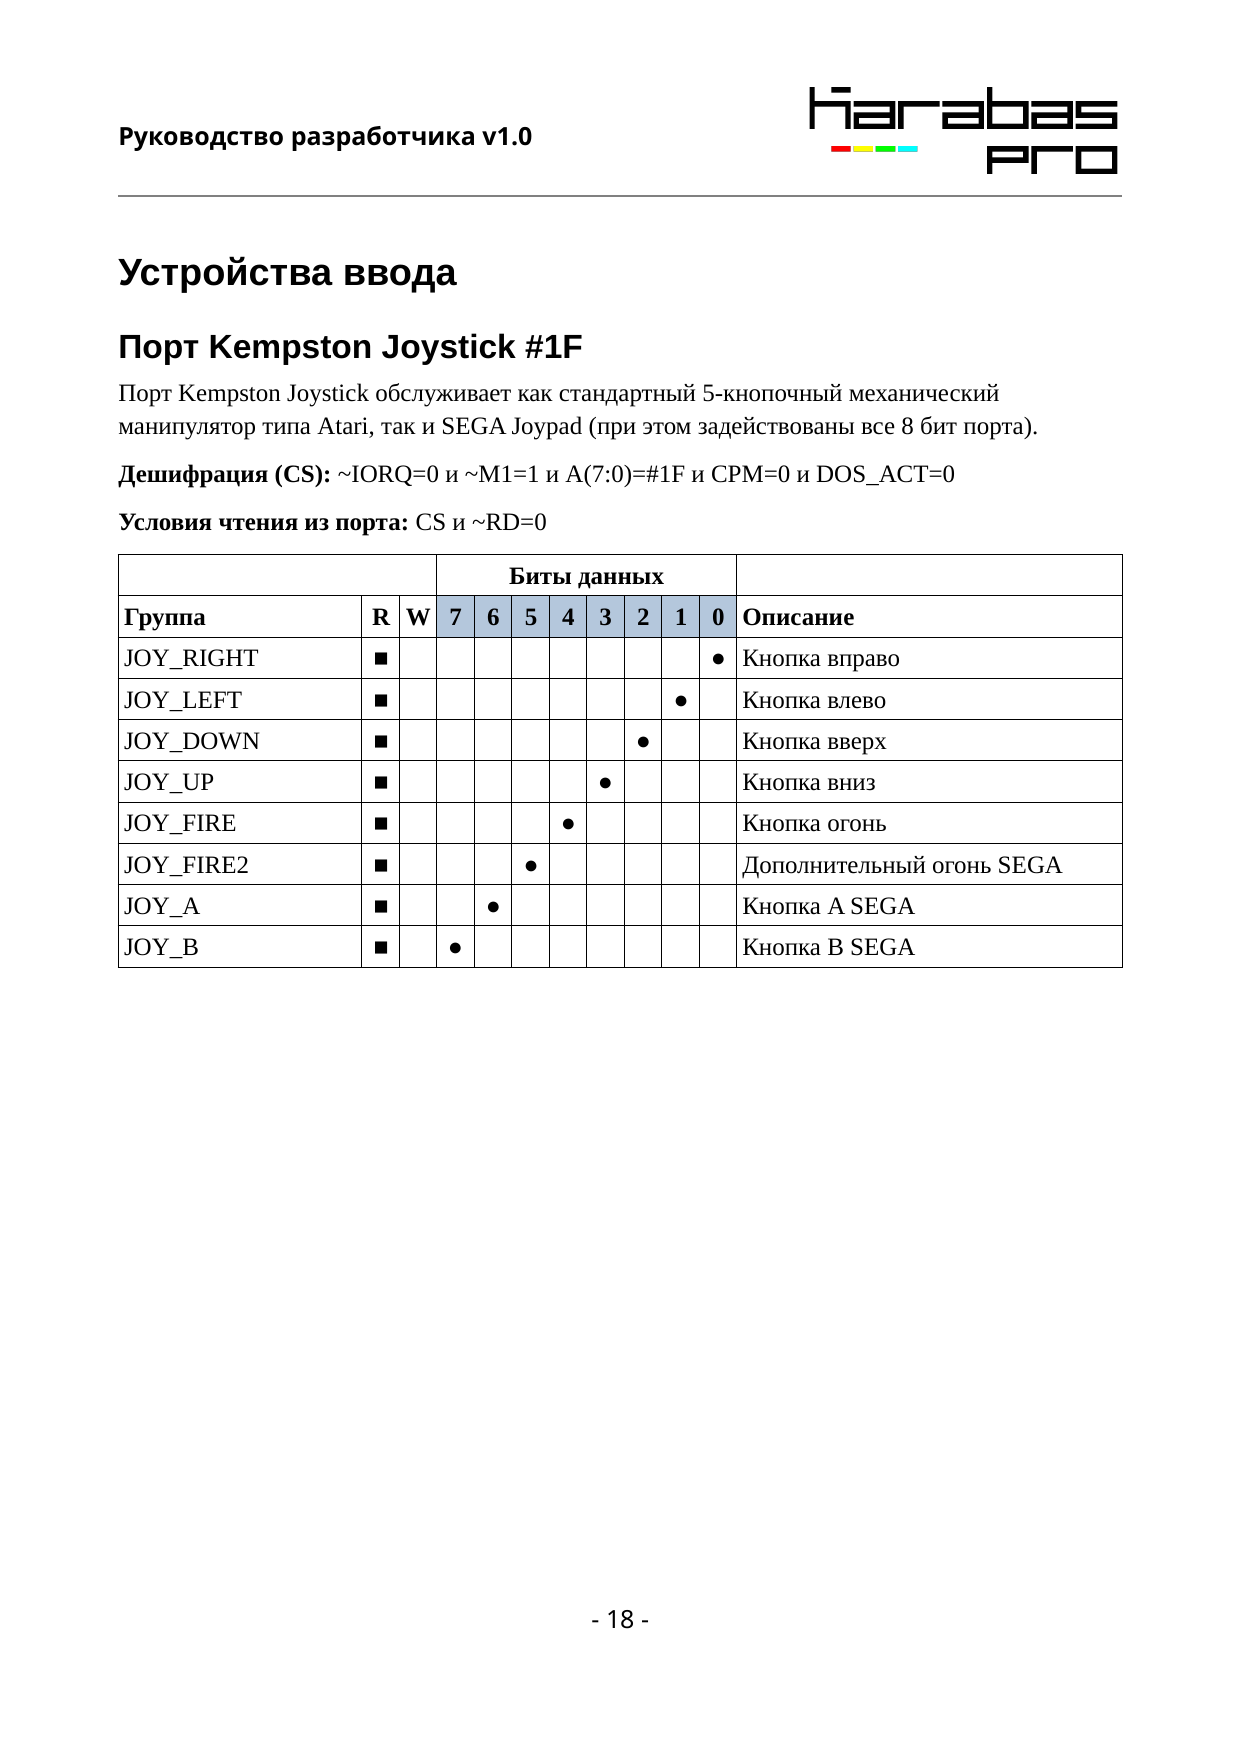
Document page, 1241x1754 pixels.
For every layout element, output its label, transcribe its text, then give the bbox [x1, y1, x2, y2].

text Порт Kempston Joystick обслуживает как стандартный 5-кнопочный механический манипулятор типа Atari, так и SEGA Joypad (при этом задействованы все 8 бит порта). [118, 378, 1122, 440]
table_cell [400, 844, 436, 884]
table_cell [512, 885, 549, 925]
table_cell ■ [362, 926, 399, 967]
table_cell JOY_FIRE [119, 803, 361, 843]
table_cell [587, 638, 624, 678]
table_cell [400, 679, 436, 719]
table_cell R [362, 596, 399, 637]
text Дешифрация (CS): ~IORQ=0 и ~M1=1 и A(7:0)=#1F и CPM=0 и DOS_ACT=0 [118, 459, 1122, 488]
table_cell [437, 885, 474, 925]
table_header [737, 555, 1122, 595]
table_cell JOY_UP [119, 761, 361, 802]
table_cell ● [662, 679, 699, 719]
table_cell [437, 679, 474, 719]
table_cell Группа [119, 596, 361, 637]
table_header Биты данных [437, 555, 736, 595]
table_cell [400, 720, 436, 760]
table_cell Описание [737, 596, 1122, 637]
table_cell 5 [512, 596, 549, 637]
table_cell ● [550, 803, 586, 843]
table_cell [475, 844, 511, 884]
subtitle Порт Kempston Joystick #1F [118, 327, 1122, 366]
table_cell 0 [700, 596, 736, 637]
table_cell [475, 761, 511, 802]
table_cell [550, 926, 586, 967]
table_cell [587, 885, 624, 925]
table_cell [550, 679, 586, 719]
table_cell [550, 720, 586, 760]
table_cell Кнопка A SEGA [737, 885, 1122, 925]
table_cell [700, 803, 736, 843]
table_cell 7 [437, 596, 474, 637]
table_cell ■ [362, 720, 399, 760]
table_cell [400, 885, 436, 925]
table_cell [550, 638, 586, 678]
table_cell Кнопка вниз [737, 761, 1122, 802]
table_cell JOY_LEFT [119, 679, 361, 719]
table_cell 6 [475, 596, 511, 637]
table_cell ● [512, 844, 549, 884]
table_cell [437, 844, 474, 884]
table_cell JOY_DOWN [119, 720, 361, 760]
table_cell W [400, 596, 436, 637]
table_cell [662, 761, 699, 802]
table_cell [625, 638, 661, 678]
table_cell 3 [587, 596, 624, 637]
table_cell Кнопка влево [737, 679, 1122, 719]
table_cell ■ [362, 803, 399, 843]
table_cell [700, 761, 736, 802]
table_cell Кнопка огонь [737, 803, 1122, 843]
table_cell [587, 679, 624, 719]
table_cell [662, 926, 699, 967]
table_cell [625, 679, 661, 719]
table_cell 2 [625, 596, 661, 637]
table_cell [662, 803, 699, 843]
table_cell ■ [362, 761, 399, 802]
table_cell [550, 885, 586, 925]
table_cell [625, 885, 661, 925]
table_cell ● [475, 885, 511, 925]
table_cell [550, 844, 586, 884]
table_cell [512, 803, 549, 843]
table_cell ● [625, 720, 661, 760]
table_cell [475, 720, 511, 760]
table_cell [437, 720, 474, 760]
table_cell JOY_A [119, 885, 361, 925]
table_cell ■ [362, 638, 399, 678]
table_cell [700, 926, 736, 967]
table_cell [437, 761, 474, 802]
table_cell Кнопка B SEGA [737, 926, 1122, 967]
table_cell [512, 761, 549, 802]
table_header [119, 555, 436, 595]
table_cell Кнопка вверх [737, 720, 1122, 760]
table_cell [512, 638, 549, 678]
table_cell [625, 803, 661, 843]
table_cell [625, 844, 661, 884]
table_cell [700, 679, 736, 719]
table_cell [625, 761, 661, 802]
table_cell [662, 844, 699, 884]
text Условия чтения из порта: CS и ~RD=0 [118, 507, 1122, 535]
table_cell [662, 638, 699, 678]
table_cell Кнопка вправо [737, 638, 1122, 678]
table_cell JOY_FIRE2 [119, 844, 361, 884]
table_cell [662, 885, 699, 925]
table_cell [700, 844, 736, 884]
table_cell [512, 679, 549, 719]
table_cell [475, 803, 511, 843]
table_cell 1 [662, 596, 699, 637]
table_cell [587, 803, 624, 843]
table_cell [700, 885, 736, 925]
table_cell Дополнительный огонь SEGA [737, 844, 1122, 884]
table_cell ■ [362, 679, 399, 719]
subtitle Устройства ввода [118, 250, 1122, 294]
table_cell [400, 803, 436, 843]
table_cell [587, 926, 624, 967]
table_cell ● [587, 761, 624, 802]
table_cell ■ [362, 885, 399, 925]
table_cell JOY_RIGHT [119, 638, 361, 678]
table_cell 4 [550, 596, 586, 637]
table_cell [400, 761, 436, 802]
table_cell [475, 638, 511, 678]
table_cell [587, 720, 624, 760]
table_cell ■ [362, 844, 399, 884]
table_cell [437, 803, 474, 843]
table_cell [437, 638, 474, 678]
table_cell [475, 679, 511, 719]
table_cell [475, 926, 511, 967]
table_cell [400, 638, 436, 678]
table_cell [550, 761, 586, 802]
picture [809, 84, 1120, 174]
table_cell JOY_B [119, 926, 361, 967]
table_cell ● [437, 926, 474, 967]
table_cell [400, 926, 436, 967]
table_cell [512, 926, 549, 967]
table_cell [587, 844, 624, 884]
table_cell [625, 926, 661, 967]
table_cell [512, 720, 549, 760]
table_cell [700, 720, 736, 760]
table_cell [662, 720, 699, 760]
table_cell ● [700, 638, 736, 678]
